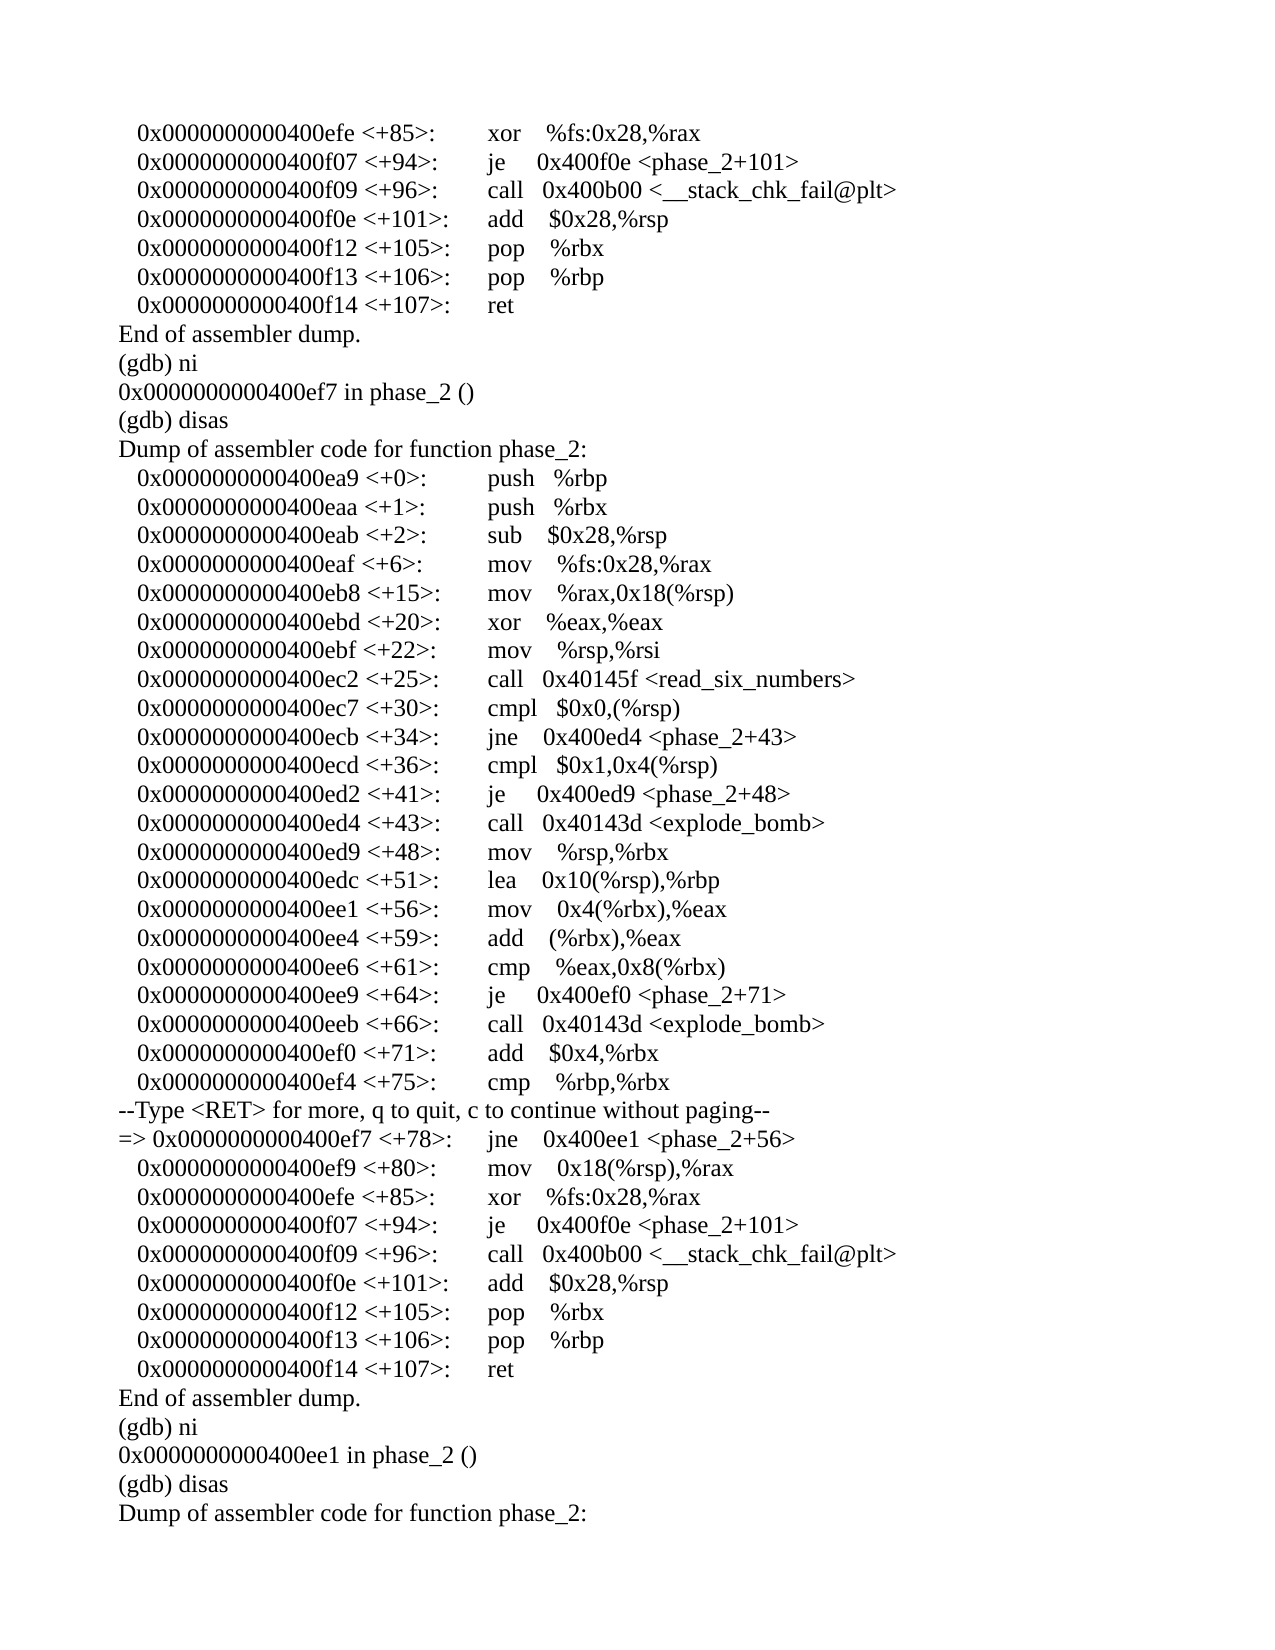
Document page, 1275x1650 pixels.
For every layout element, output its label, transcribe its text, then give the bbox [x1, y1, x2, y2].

text 0x0000000000400ee1 in phase_2 () [118, 1441, 1157, 1469]
text 0x0000000000400ebf <+22>: mov %rsp,%rsi [118, 636, 1157, 664]
text Dump of assembler code for function phase_2: [118, 1498, 1157, 1527]
text 0x0000000000400ed9 <+48>: mov %rsp,%rbx [118, 837, 1157, 866]
text 0x0000000000400eb8 <+15>: mov %rax,0x18(%rsp) [118, 578, 1157, 607]
text 0x0000000000400f14 <+107>: ret [118, 291, 1157, 319]
text 0x0000000000400ed2 <+41>: je 0x400ed9 <phase_2+48> [118, 779, 1157, 808]
text 0x0000000000400ed4 <+43>: call 0x40143d <explode_bomb> [118, 808, 1157, 837]
text End of assembler dump. [118, 319, 1157, 348]
text 0x0000000000400edc <+51>: lea 0x10(%rsp),%rbp [118, 866, 1157, 894]
text (gdb) ni [118, 348, 1157, 377]
text 0x0000000000400f07 <+94>: je 0x400f0e <phase_2+101> [118, 147, 1157, 176]
text 0x0000000000400efe <+85>: xor %fs:0x28,%rax [118, 1182, 1157, 1211]
text 0x0000000000400ea9 <+0>: push %rbp [118, 463, 1157, 492]
text 0x0000000000400efe <+85>: xor %fs:0x28,%rax [118, 118, 1157, 147]
text Dump of assembler code for function phase_2: [118, 434, 1157, 463]
text 0x0000000000400ecb <+34>: jne 0x400ed4 <phase_2+43> [118, 722, 1157, 751]
text 0x0000000000400ef7 in phase_2 () [118, 377, 1157, 406]
text 0x0000000000400ec7 <+30>: cmpl $0x0,(%rsp) [118, 693, 1157, 722]
text 0x0000000000400ec2 <+25>: call 0x40145f <read_six_numbers> [118, 664, 1157, 693]
text 0x0000000000400f14 <+107>: ret [118, 1354, 1157, 1383]
text 0x0000000000400f12 <+105>: pop %rbx [118, 233, 1157, 262]
text 0x0000000000400eaf <+6>: mov %fs:0x28,%rax [118, 549, 1157, 578]
text 0x0000000000400f12 <+105>: pop %rbx [118, 1297, 1157, 1326]
text --Type <RET> for more, q to quit, c to continue without paging-- [118, 1096, 1157, 1124]
text 0x0000000000400ebd <+20>: xor %eax,%eax [118, 607, 1157, 636]
text 0x0000000000400f0e <+101>: add $0x28,%rsp [118, 204, 1157, 233]
text 0x0000000000400eeb <+66>: call 0x40143d <explode_bomb> [118, 1009, 1157, 1038]
text (gdb) disas [118, 406, 1157, 434]
text 0x0000000000400ef9 <+80>: mov 0x18(%rsp),%rax [118, 1153, 1157, 1182]
text 0x0000000000400ee4 <+59>: add (%rbx),%eax [118, 923, 1157, 952]
text (gdb) ni [118, 1412, 1157, 1441]
text 0x0000000000400ee6 <+61>: cmp %eax,0x8(%rbx) [118, 952, 1157, 981]
text => 0x0000000000400ef7 <+78>: jne 0x400ee1 <phase_2+56> [118, 1124, 1157, 1153]
text 0x0000000000400eaa <+1>: push %rbx [118, 492, 1157, 521]
text 0x0000000000400ef0 <+71>: add $0x4,%rbx [118, 1038, 1157, 1067]
text 0x0000000000400f13 <+106>: pop %rbp [118, 1326, 1157, 1354]
text 0x0000000000400eab <+2>: sub $0x28,%rsp [118, 521, 1157, 549]
text 0x0000000000400ecd <+36>: cmpl $0x1,0x4(%rsp) [118, 751, 1157, 779]
text 0x0000000000400f07 <+94>: je 0x400f0e <phase_2+101> [118, 1211, 1157, 1239]
text 0x0000000000400f09 <+96>: call 0x400b00 <__stack_chk_fail@plt> [118, 176, 1157, 204]
text (gdb) disas [118, 1469, 1157, 1498]
text 0x0000000000400ee1 <+56>: mov 0x4(%rbx),%eax [118, 894, 1157, 923]
text 0x0000000000400f09 <+96>: call 0x400b00 <__stack_chk_fail@plt> [118, 1239, 1157, 1268]
text 0x0000000000400ee9 <+64>: je 0x400ef0 <phase_2+71> [118, 981, 1157, 1009]
text End of assembler dump. [118, 1383, 1157, 1412]
text 0x0000000000400f13 <+106>: pop %rbp [118, 262, 1157, 291]
text 0x0000000000400ef4 <+75>: cmp %rbp,%rbx [118, 1067, 1157, 1096]
text 0x0000000000400f0e <+101>: add $0x28,%rsp [118, 1268, 1157, 1297]
